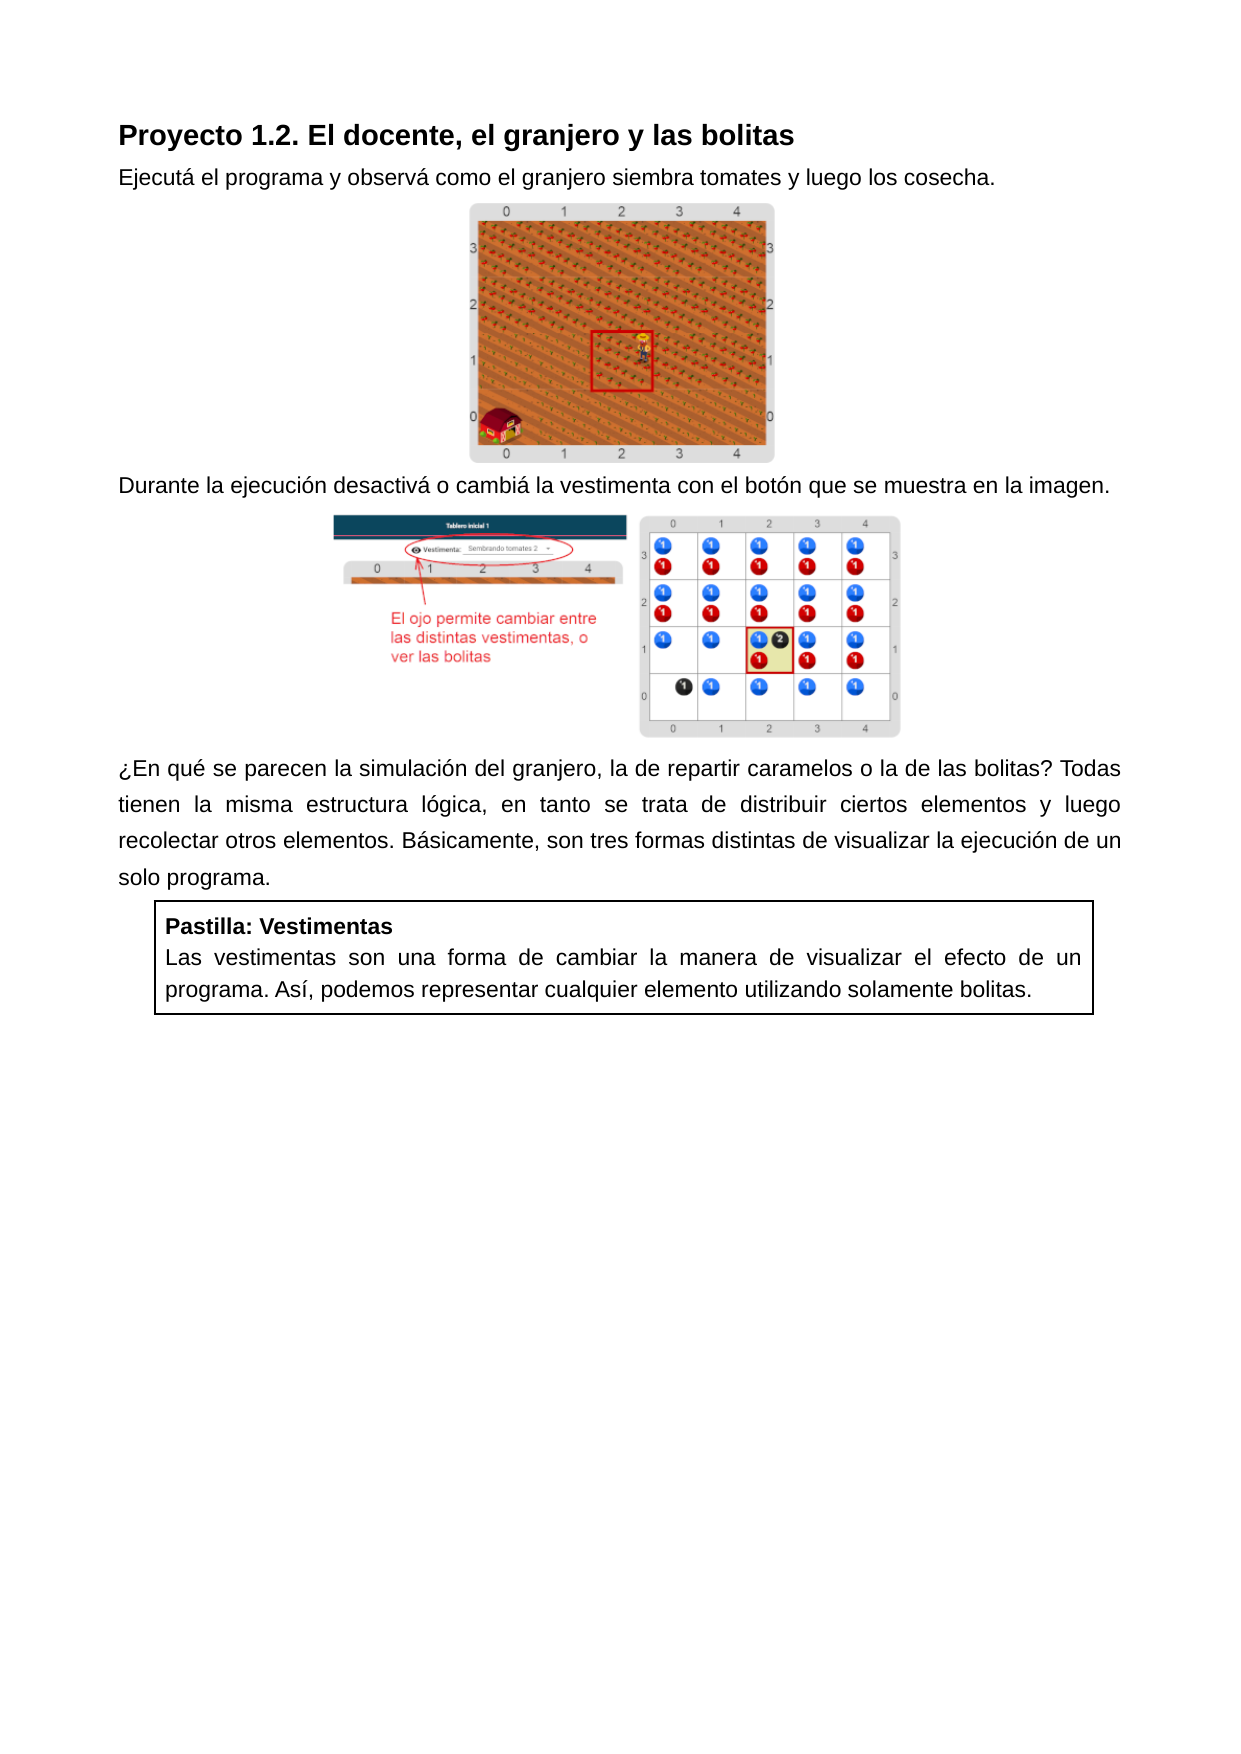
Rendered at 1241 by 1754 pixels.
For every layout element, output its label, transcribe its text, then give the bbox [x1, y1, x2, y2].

text Ejecutá el programa y observá como el granjero siembra tomates y luego los cosecha. [118, 164, 1122, 191]
table_header Pastilla: Vestimentas Las vestimentas son una forma de cambiar la manera de visualizar el efecto de un programa. Así, podemos representar cualquier elemento utilizando solamente bolitas. [156, 902, 1092, 1013]
text Proyecto 1.2. El docente, el granjero y las bolitas [118, 118, 1122, 152]
text Durante la ejecución desactivá o cambiá la vestimenta con el botón que se muestra en la imagen. [118, 472, 1122, 498]
picture [333, 508, 907, 744]
text ¿En qué se parecen la simulación del granjero, la de repartir caramelos o la de las bolitas? Todas tienen la misma estructura lógica, en tanto se trata de distribuir ciertos elementos y luego recolectar otros elementos. Básicamente, son tres formas distintas de visualizar la ejecución de un solo programa. [118, 755, 1122, 890]
picture [463, 200, 777, 463]
